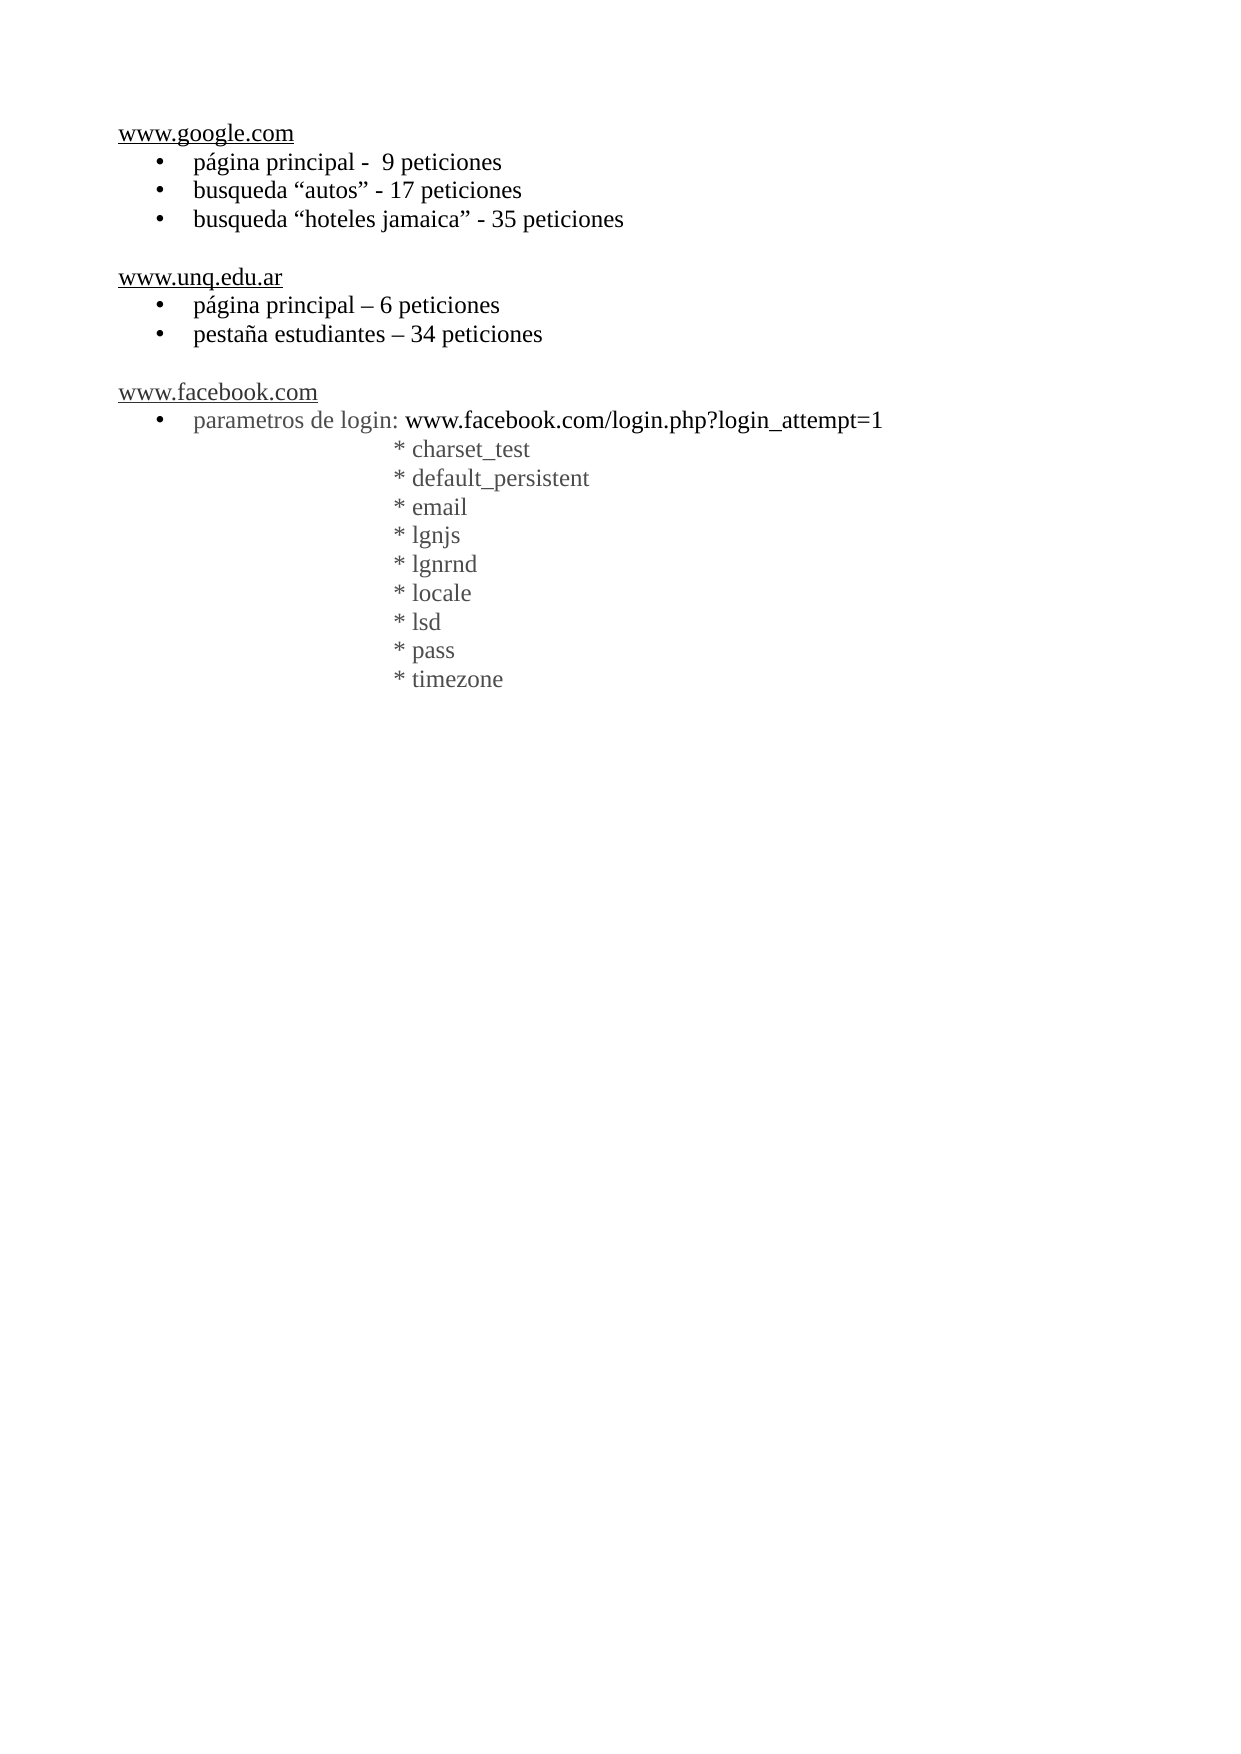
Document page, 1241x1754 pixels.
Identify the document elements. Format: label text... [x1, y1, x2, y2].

list * timezone [156, 664, 1122, 693]
list parametros de login: www.facebook.com/login.php?login_attempt=1 [156, 406, 1122, 434]
text www.google.com [118, 118, 1122, 147]
list * lsd [156, 607, 1122, 636]
list busqueda “hoteles jamaica” - 35 peticiones [156, 204, 1122, 233]
list * locale [156, 578, 1122, 607]
text www.unq.edu.ar [118, 262, 1122, 291]
list * default_persistent [156, 463, 1122, 492]
list pestaña estudiantes – 34 peticiones [156, 319, 1122, 348]
list * charset_test [156, 434, 1122, 463]
list * lgnrnd [156, 549, 1122, 578]
list página principal – 6 peticiones [156, 291, 1122, 319]
list * email [156, 492, 1122, 521]
list * pass [156, 636, 1122, 664]
text www.facebook.com [118, 377, 1122, 406]
list busqueda “autos” - 17 peticiones [156, 176, 1122, 204]
list * lgnjs [156, 521, 1122, 549]
list página principal - 9 peticiones [156, 147, 1122, 176]
